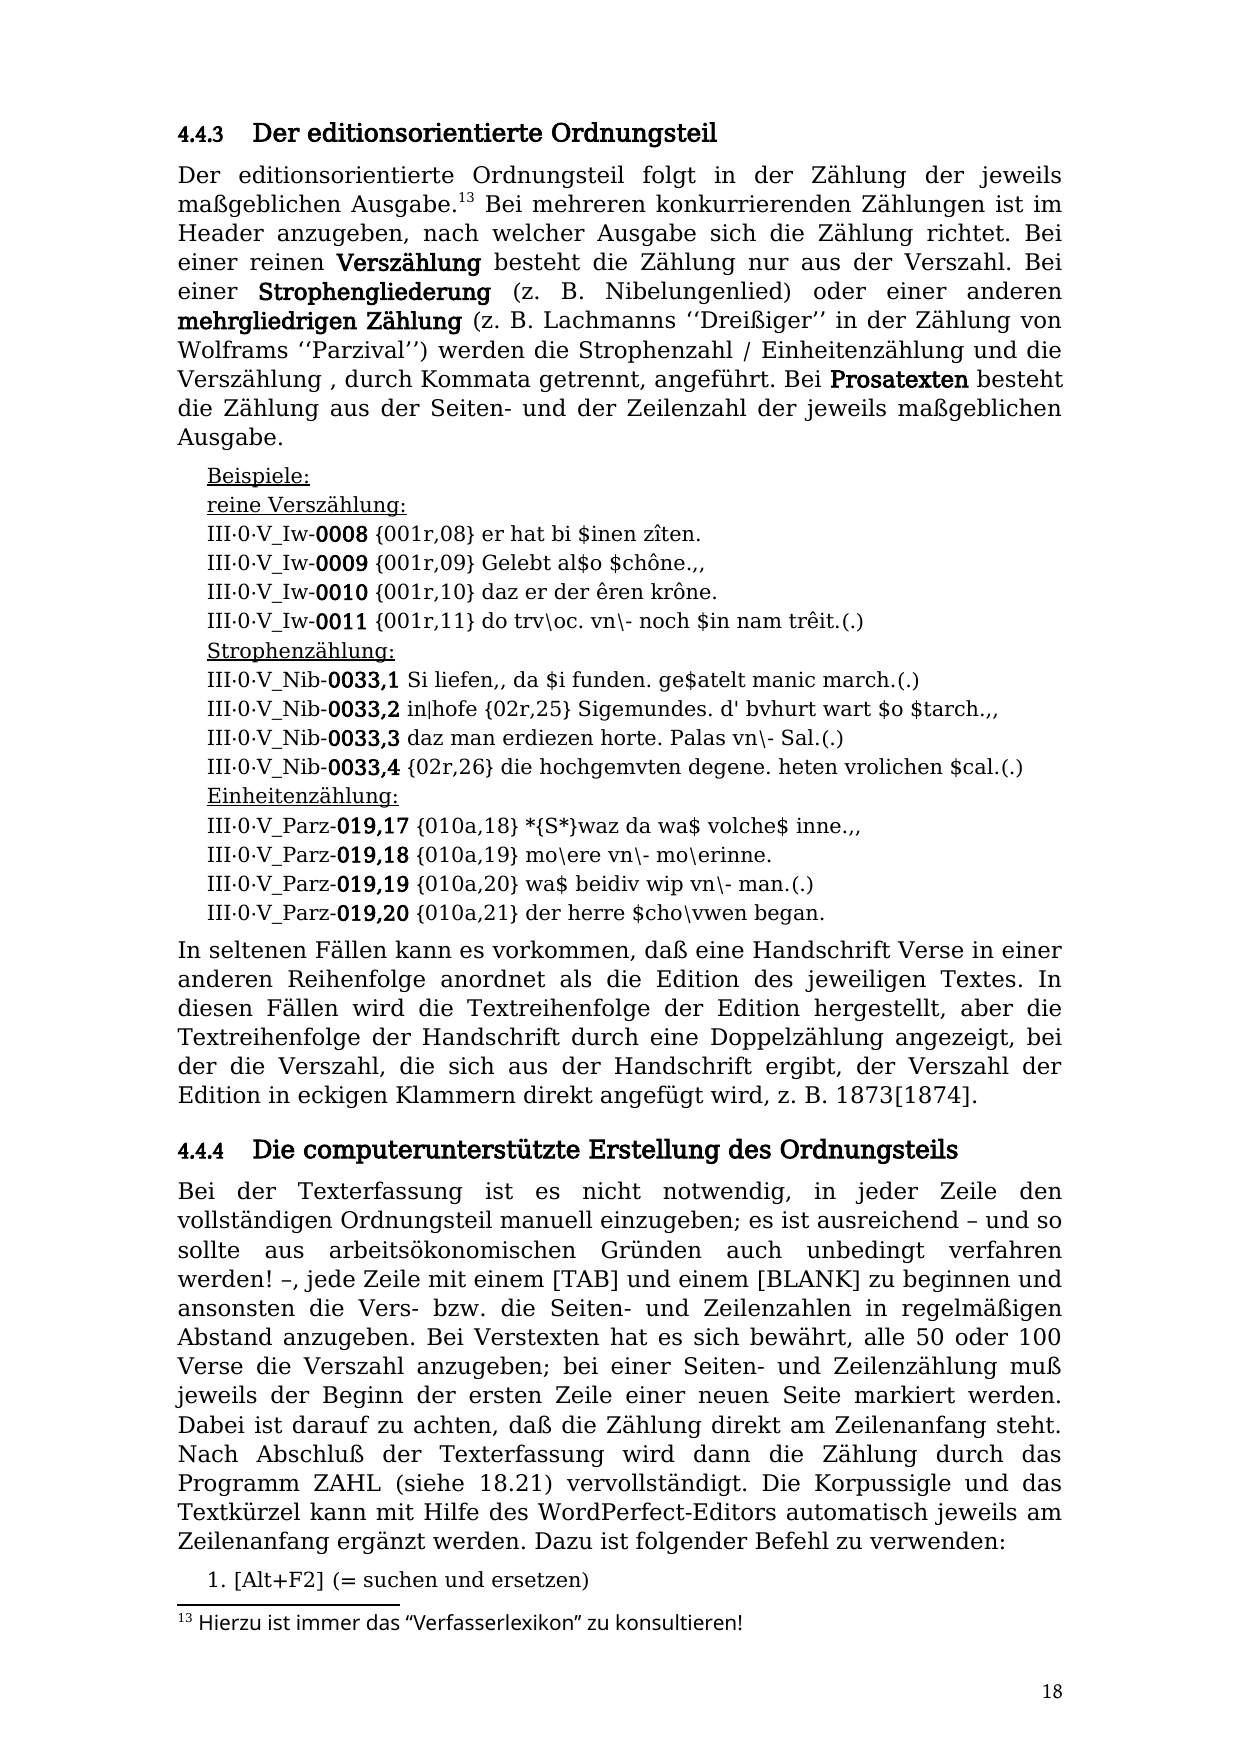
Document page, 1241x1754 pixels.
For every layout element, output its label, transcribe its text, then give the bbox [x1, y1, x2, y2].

text III·0·V_Parz-019,17 {010a,18} *{S*}waz da wa$ volche$ inne.,, [207, 810, 1063, 839]
text In seltenen Fällen kann es vorkommen, daß eine Handschrift Verse in einer anderen Reihenfolge anordnet als die Edition des jeweiligen Textes. In diesen Fällen wird die Textreihenfolge der Edition hergestellt, aber die Textreihenfolge der Handschrift durch eine Doppelzählung angezeigt, bei der die Verszahl, die sich aus der Handschrift ergibt, der Verszahl der Edition in eckigen Klammern direkt angefügt wird, z. B. 1873[1874]. [177, 935, 1063, 1110]
text III·0·V_Nib-0033,1 Si liefen,, da $i funden. ge$atelt manic march.(.) [207, 664, 1063, 693]
subtitle Die computerunterstützte Erstellung des Ordnungsteils [177, 1135, 1063, 1164]
text III·0·V_Iw-0011 {001r,11} do trv\oc. vn\- noch $in nam trêit.(.) [207, 606, 1063, 635]
text Der editionsorientierte Ordnungsteil folgt in der Zählung der jeweils maßgeblichen Ausgabe. Bei mehreren konkurrierenden Zählungen ist im Header anzugeben, nach welcher Ausgabe sich die Zählung richtet. Bei einer reinen Verszählung besteht die Zählung nur aus der Verszahl. Bei einer Strophengliederung (z. B. Nibelungenlied) oder einer anderen mehrgliedrigen Zählung (z. B. Lachmanns ‘‘Dreißiger’’ in der Zählung von Wolframs ‘‘Parzival’’) werden die Strophenzahl / Einheitenzählung und die Verszählung , durch Kommata getrennt, angeführt. Bei Prosatexten besteht die Zählung aus der Seiten- und der Zeilenzahl der jeweils maßgeblichen Ausgabe. [177, 160, 1063, 451]
text III·0·V_Parz-019,20 {010a,21} der herre $cho\vwen began. [207, 897, 1063, 926]
text III·0·V_Iw-0010 {001r,10} daz er der êren krône. [207, 576, 1063, 606]
subtitle Einheitenzählung: [207, 781, 1063, 810]
text Hierzu ist immer das ‘‘Verfasserlexikon’’ zu konsultieren! [177, 1611, 1063, 1636]
subtitle Strophenzählung: [207, 635, 1063, 664]
text 1. [Alt+F2] (= suchen und ersetzen) [207, 1564, 1063, 1593]
text III·0·V_Parz-019,19 {010a,20} wa$ beidiv wip vn\- man.(.) [207, 868, 1063, 897]
subtitle Der editionsorientierte Ordnungsteil [177, 118, 1063, 147]
text III·0·V_Nib-0033,4 {02r,26} die hochgemvten degene. heten vrolichen $cal.(.) [207, 751, 1063, 781]
text reine Verszählung: [207, 489, 1063, 518]
text III·0·V_Iw-0008 {001r,08} er hat bi $inen zîten. [207, 518, 1063, 547]
text Bei der Texterfassung ist es nicht notwendig, in jeder Zeile den vollständigen Ordnungsteil manuell einzugeben; es ist ausreichend – und so sollte aus arbeitsökonomischen Gründen auch unbedingt verfahren werden! –, jede Zeile mit einem [TAB] und einem [BLANK] zu beginnen und ansonsten die Vers- bzw. die Seiten- und Zeilenzahlen in regelmäßigen Abstand anzugeben. Bei Verstexten hat es sich bewährt, alle 50 oder 100 Verse die Verszahl anzugeben; bei einer Seiten- und Zeilenzählung muß jeweils der Beginn der ersten Zeile einer neuen Seite markiert werden. Dabei ist darauf zu achten, daß die Zählung direkt am Zeilenanfang steht. Nach Abschluß der Texterfassung wird dann die Zählung durch das Programm ZAHL (siehe 18.21) vervollständigt. Die Korpussigle und das Textkürzel kann mit Hilfe des WordPerfect-Editors automatisch jeweils am Zeilenanfang ergänzt werden. Dazu ist folgender Befehl zu verwenden: [177, 1176, 1063, 1556]
text III·0·V_Iw-0009 {001r,09} Gelebt al$o $chône.,, [207, 547, 1063, 576]
text III·0·V_Nib-0033,3 daz man erdiezen horte. Palas vn\- Sal.(.) [207, 722, 1063, 751]
subtitle Beispiele: [207, 460, 1063, 489]
text III·0·V_Nib-0033,2 in|hofe {02r,25} Sigemundes. d' bvhurt wart $o $tarch.,, [207, 693, 1063, 722]
text III·0·V_Parz-019,18 {010a,19} mo\ere vn\- mo\erinne. [207, 839, 1063, 868]
